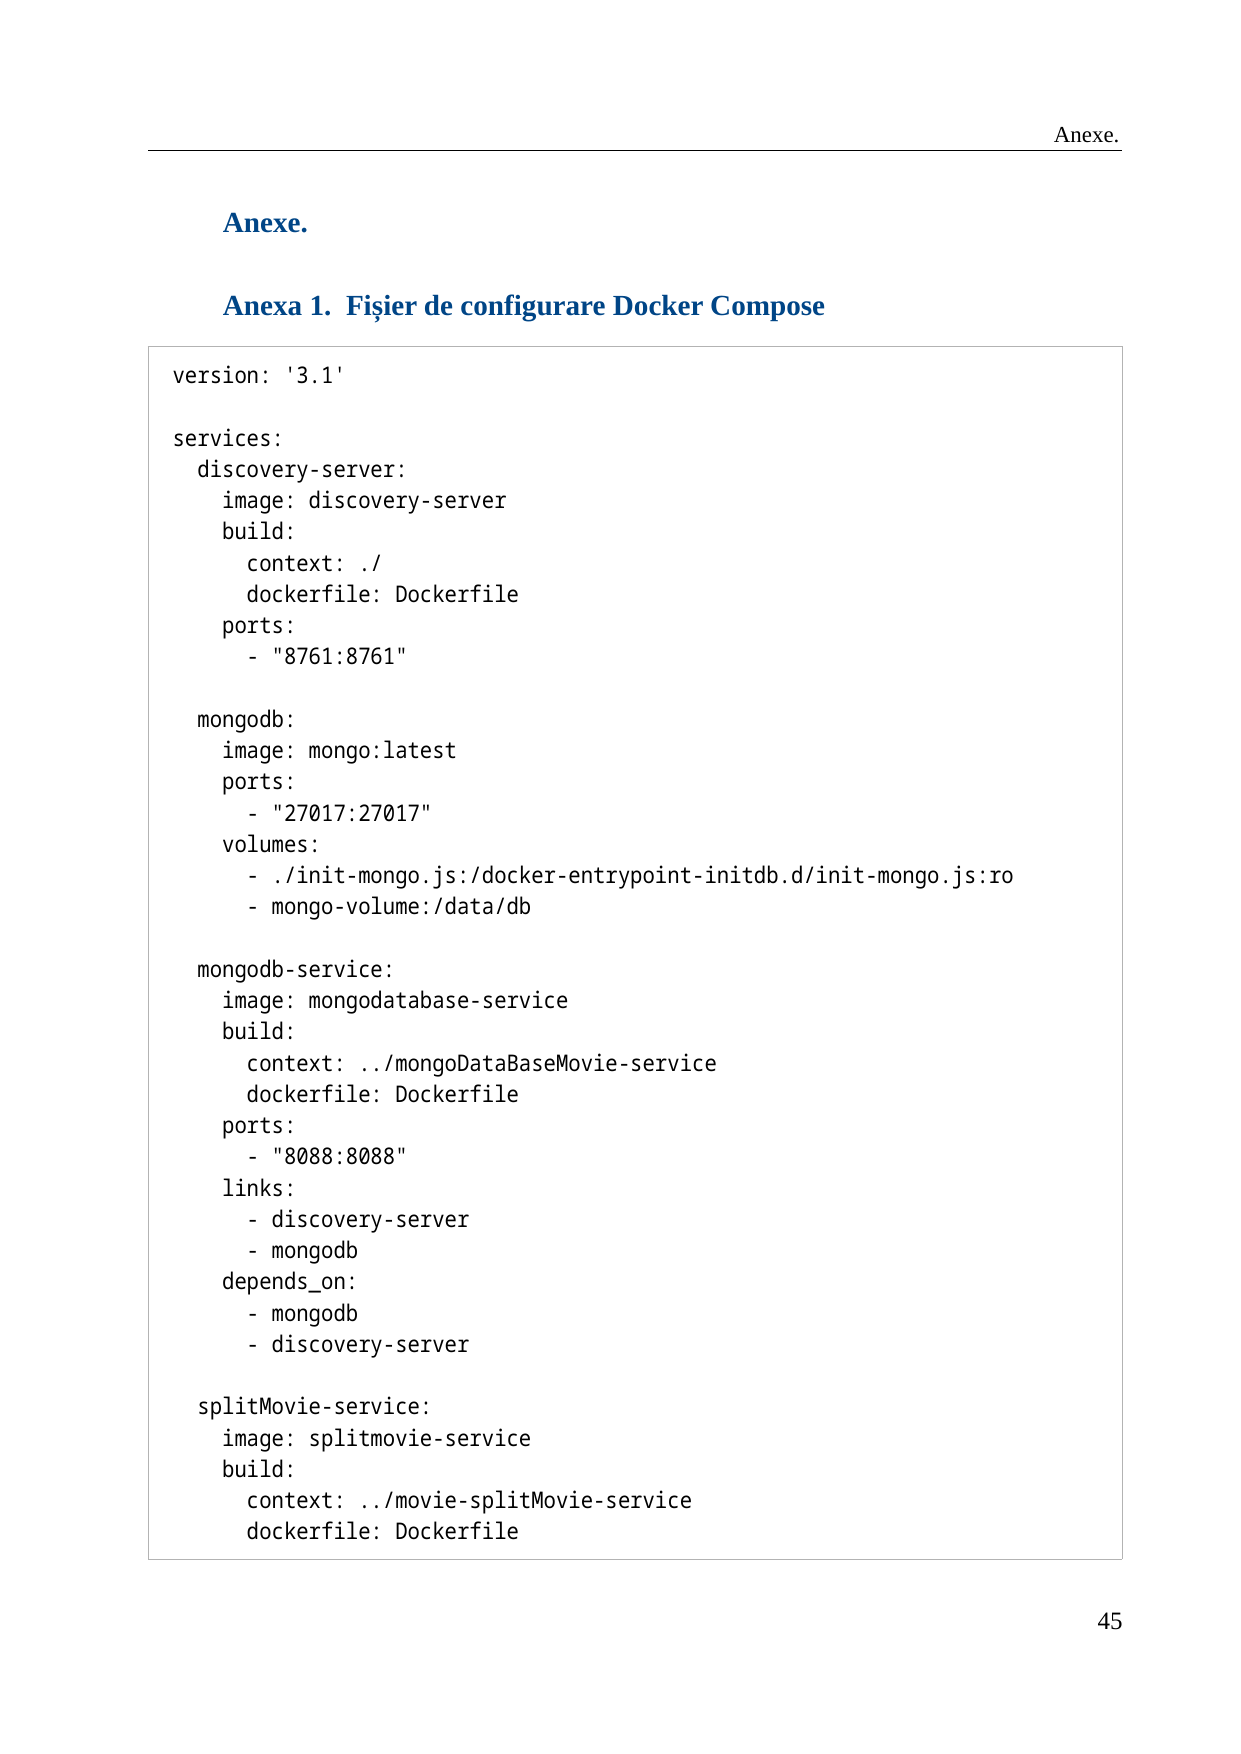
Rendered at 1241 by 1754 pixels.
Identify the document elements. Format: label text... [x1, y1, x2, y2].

text splitMovie-service: [149, 1378, 1122, 1409]
text build: [149, 1440, 1122, 1471]
text - discovery-server [149, 1315, 1122, 1359]
text ports: [149, 596, 1122, 628]
text build: [149, 503, 1122, 534]
text context: ./ [149, 534, 1122, 565]
text build: [149, 1003, 1122, 1034]
text context: ../mongoDataBaseMovie-service [149, 1034, 1122, 1065]
subtitle Fișier de configurare Docker Compose [223, 288, 1122, 322]
text dockerfile: Dockerfile [149, 565, 1122, 596]
text version: '3.1' [149, 347, 1122, 390]
text ports: [149, 753, 1122, 784]
text - mongodb [149, 1221, 1122, 1253]
text dockerfile: Dockerfile [149, 1503, 1122, 1559]
text depends_on: [149, 1253, 1122, 1284]
text services: [149, 409, 1122, 440]
text image: mongodatabase-service [149, 971, 1122, 1003]
text image: mongo:latest [149, 721, 1122, 753]
text - "27017:27017" [149, 784, 1122, 815]
text dockerfile: Dockerfile [149, 1065, 1122, 1096]
text mongodb: [149, 690, 1122, 721]
text mongodb-service: [149, 940, 1122, 971]
text - mongodb [149, 1284, 1122, 1315]
subtitle Anexe. [148, 205, 1122, 238]
text - mongo-volume:/data/db [149, 878, 1122, 921]
text - discovery-server [149, 1190, 1122, 1221]
text image: discovery-server [149, 471, 1122, 503]
text discovery-server: [149, 440, 1122, 471]
text - "8088:8088" [149, 1128, 1122, 1159]
text context: ../movie-splitMovie-service [149, 1471, 1122, 1503]
text - "8761:8761" [149, 628, 1122, 671]
text image: splitmovie-service [149, 1409, 1122, 1440]
text links: [149, 1159, 1122, 1190]
text - ./init-mongo.js:/docker-entrypoint-initdb.d/init-mongo.js:ro [149, 846, 1122, 878]
text volumes: [149, 815, 1122, 846]
text ports: [149, 1096, 1122, 1128]
